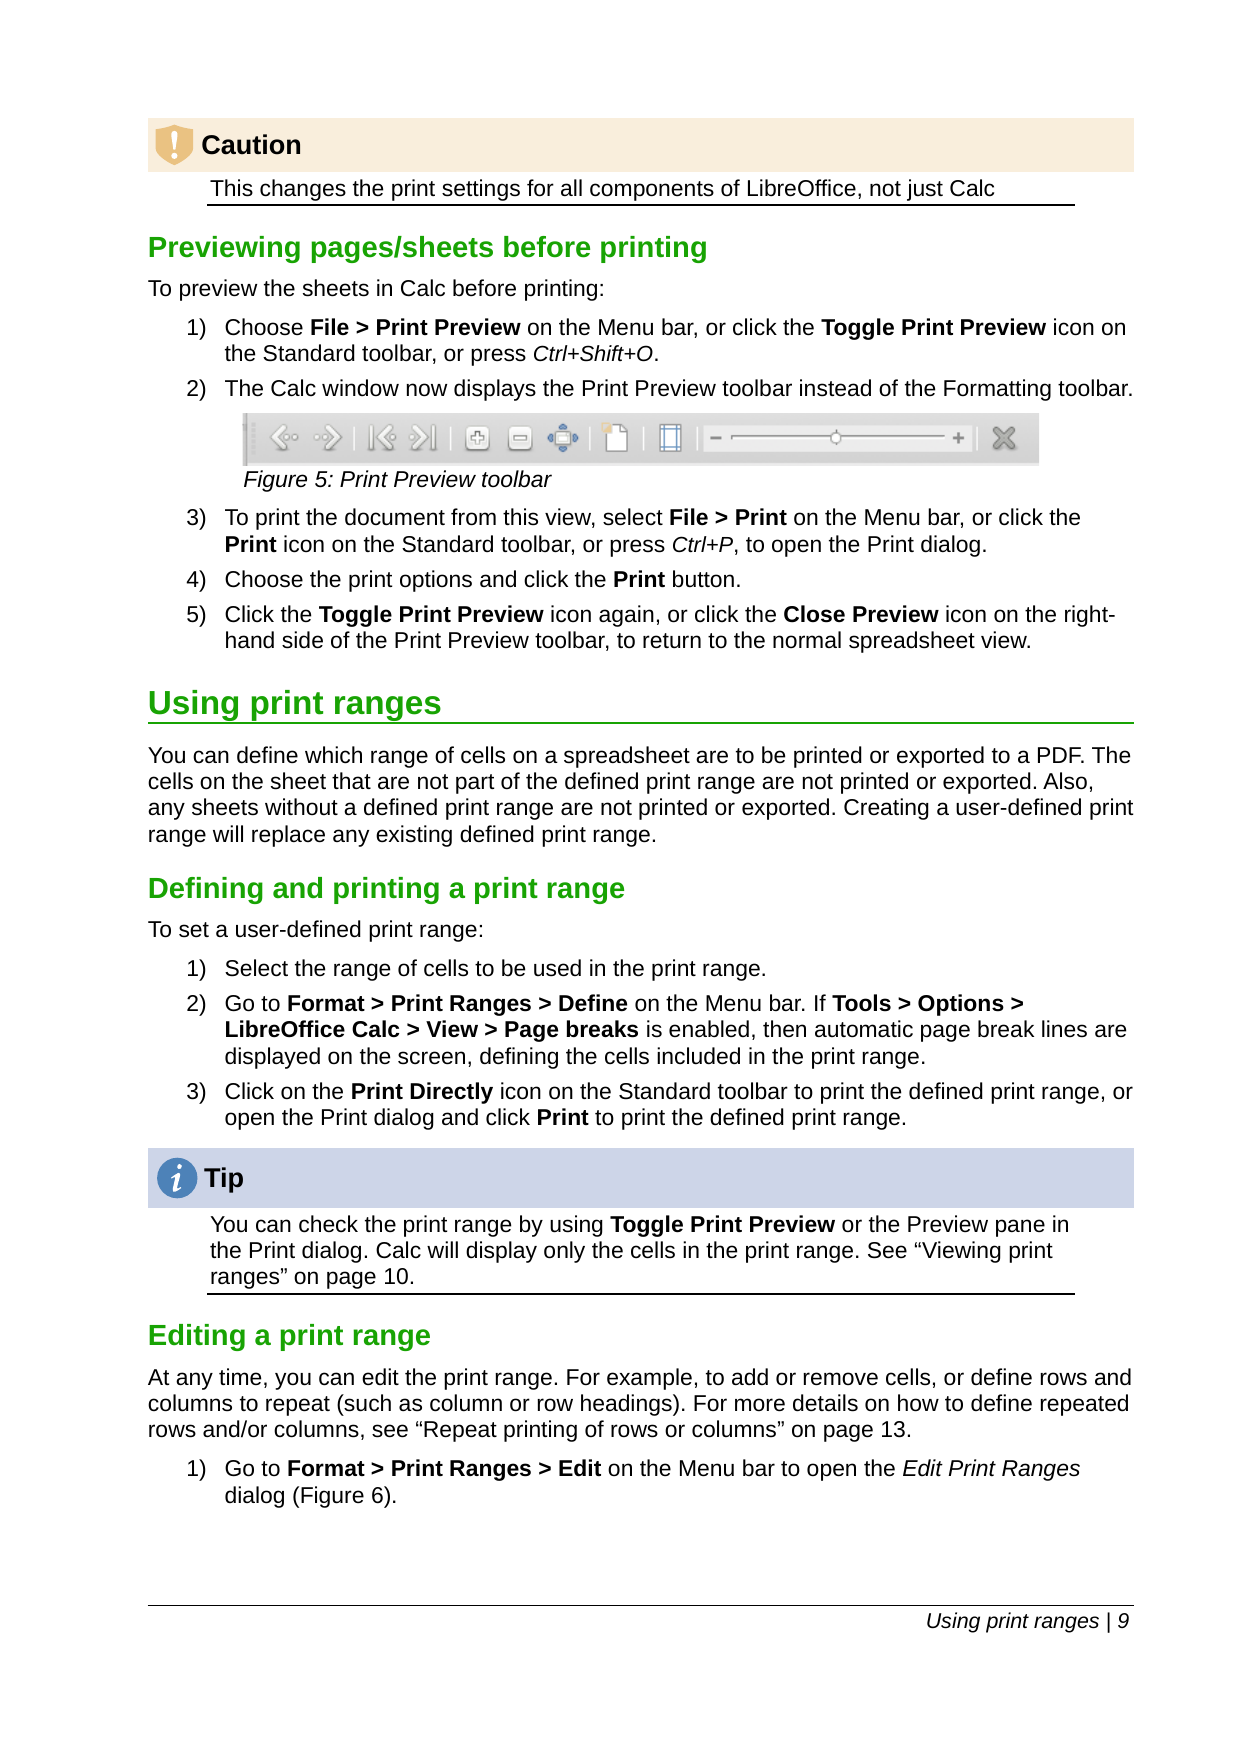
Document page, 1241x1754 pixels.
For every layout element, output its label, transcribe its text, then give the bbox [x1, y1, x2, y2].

list Go to Format > Print Ranges > Edit on the Menu bar to open the Edit Print Ranges dialog (Figure 6). [207, 1455, 1134, 1508]
list Go to Format > Print Ranges > Define on the Menu bar. If Tools > Options > LibreOffice Calc > View > Page breaks is enabled, then automatic page break lines are displayed on the screen, defining the cells included in the print range. [207, 990, 1134, 1069]
subtitle Tip [148, 1148, 1134, 1208]
text You can check the print range by using Toggle Print Preview or the Preview pane in the Print dialog. Calc will display only the cells in the print range. See “Viewing print ranges” on page 10. [207, 1208, 1075, 1293]
list Choose the print options and click the Print button. [207, 566, 1134, 592]
text This changes the print settings for all components of LibreOffice, not just Calc [207, 172, 1075, 204]
subtitle Defining and printing a print range [148, 871, 1134, 904]
subtitle Caution [148, 118, 1134, 172]
list To set a user-defined print range: [148, 916, 1134, 942]
list To print the document from this view, select File > Print on the Menu bar, or click the Print icon on the Standard toolbar, or press Ctrl+P, to open the Print dialog. [207, 504, 1134, 557]
text You can define which range of cells on a spreadsheet are to be printed or exported to a PDF. The cells on the sheet that are not part of the defined print range are not printed or exported. Also, any sheets without a defined print range are not printed or exported. Creating a user-defined print range will replace any existing defined print range. [148, 742, 1134, 847]
subtitle Previewing pages/sheets before printing [148, 230, 1134, 263]
list Click on the Print Directly icon on the Standard toolbar to print the defined print range, or open the Print dialog and click Print to print the defined print range. [207, 1078, 1134, 1131]
list To preview the sheets in Calc before printing: [148, 275, 1134, 301]
text Figure 5: Print Preview toolbar [243, 466, 1039, 492]
list Choose File > Print Preview on the Menu bar, or click the Toggle Print Preview icon on the Standard toolbar, or press Ctrl+Shift+O. [207, 314, 1134, 367]
text At any time, you can edit the print range. For example, to add or remove cells, or define rows and columns to repeat (such as column or row headings). For more details on how to define repeated rows and/or columns, see “Repeat printing of rows or columns” on page 13. [148, 1364, 1134, 1443]
list The Calc window now displays the Print Preview toolbar instead of the Formatting toolbar. [207, 375, 1134, 402]
picture [242, 413, 1040, 466]
list Select the range of cells to be used in the print range. [207, 955, 1134, 981]
list Click the Toggle Print Preview icon again, or click the Close Preview icon on the right-hand side of the Print Preview toolbar, to return to the normal spreadsheet view. [207, 601, 1134, 654]
subtitle Using print ranges [148, 683, 1134, 722]
subtitle Editing a print range [148, 1318, 1134, 1352]
